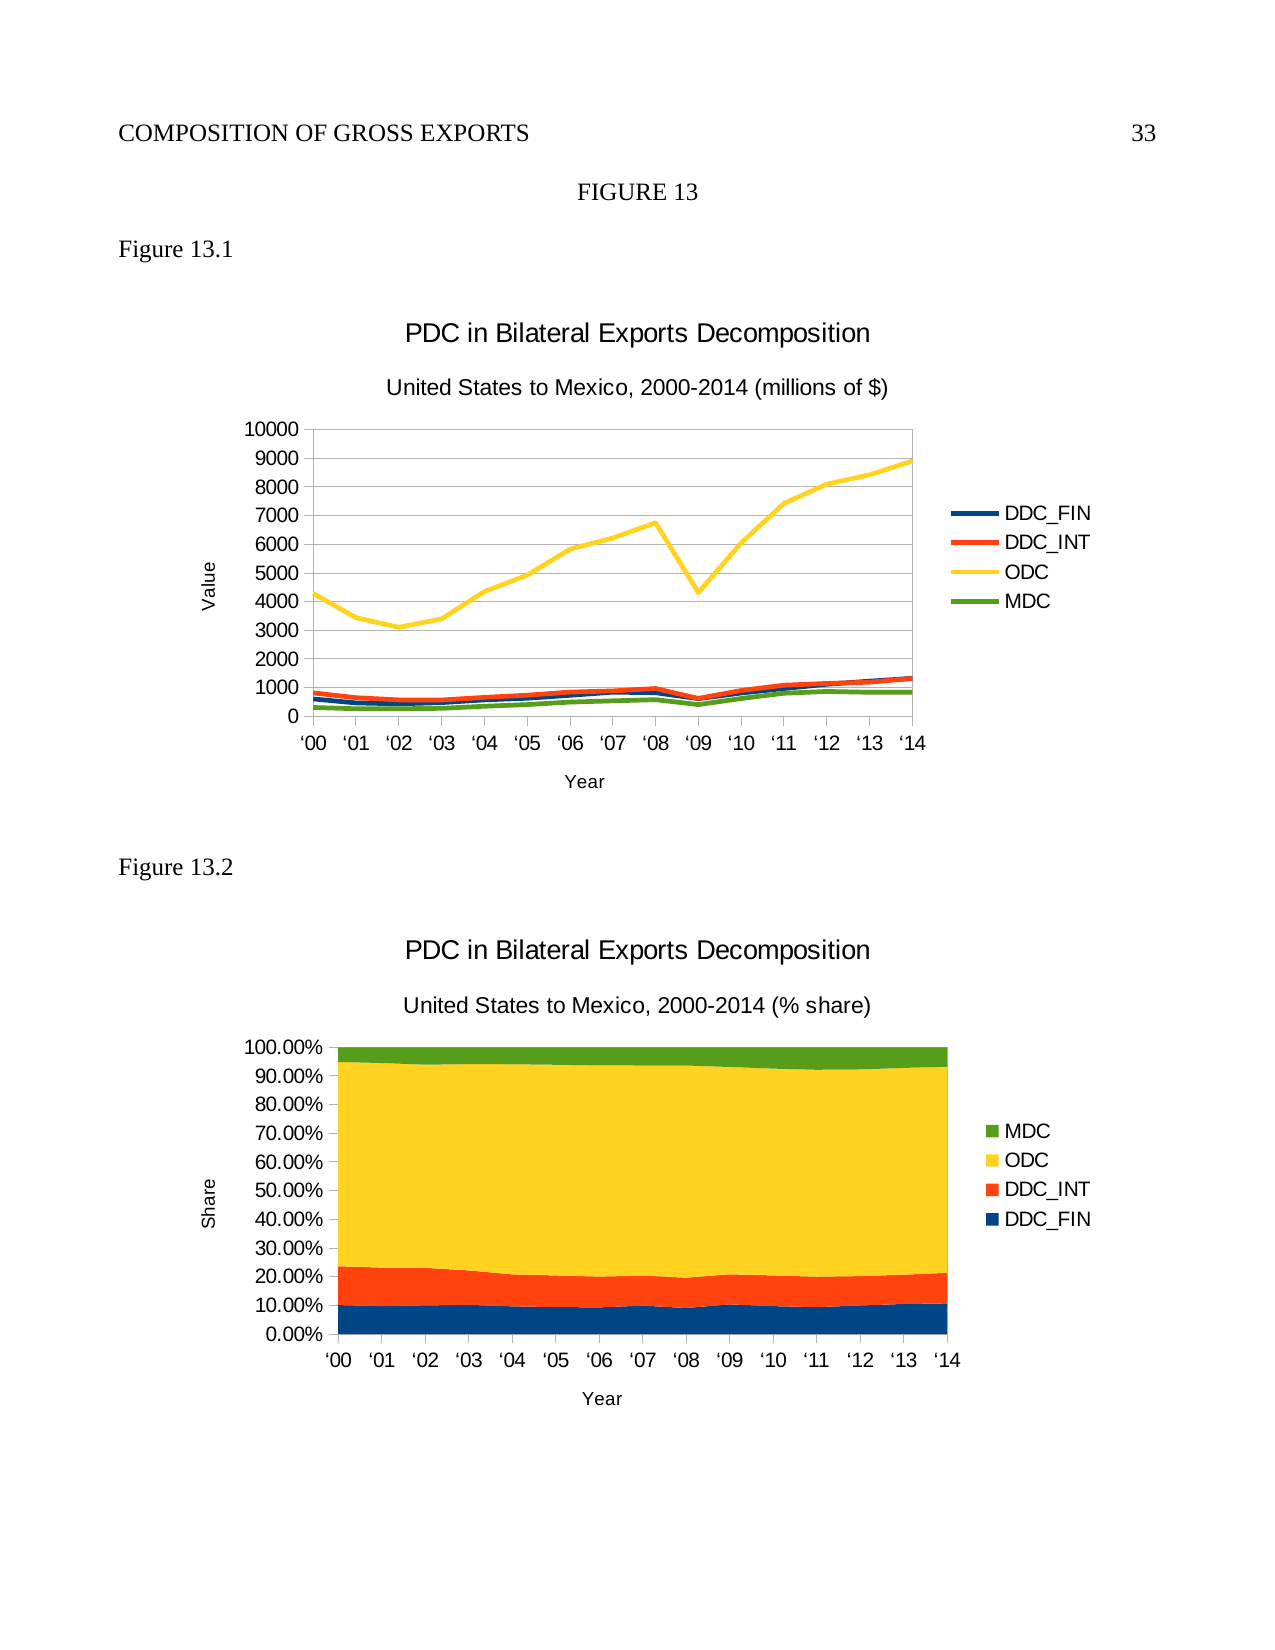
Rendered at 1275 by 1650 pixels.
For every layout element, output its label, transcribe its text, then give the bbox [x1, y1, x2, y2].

text Figure 13.1 [118, 234, 1157, 263]
text Figure 13.2 [118, 852, 1157, 881]
text FIGURE 13 [118, 177, 1157, 206]
